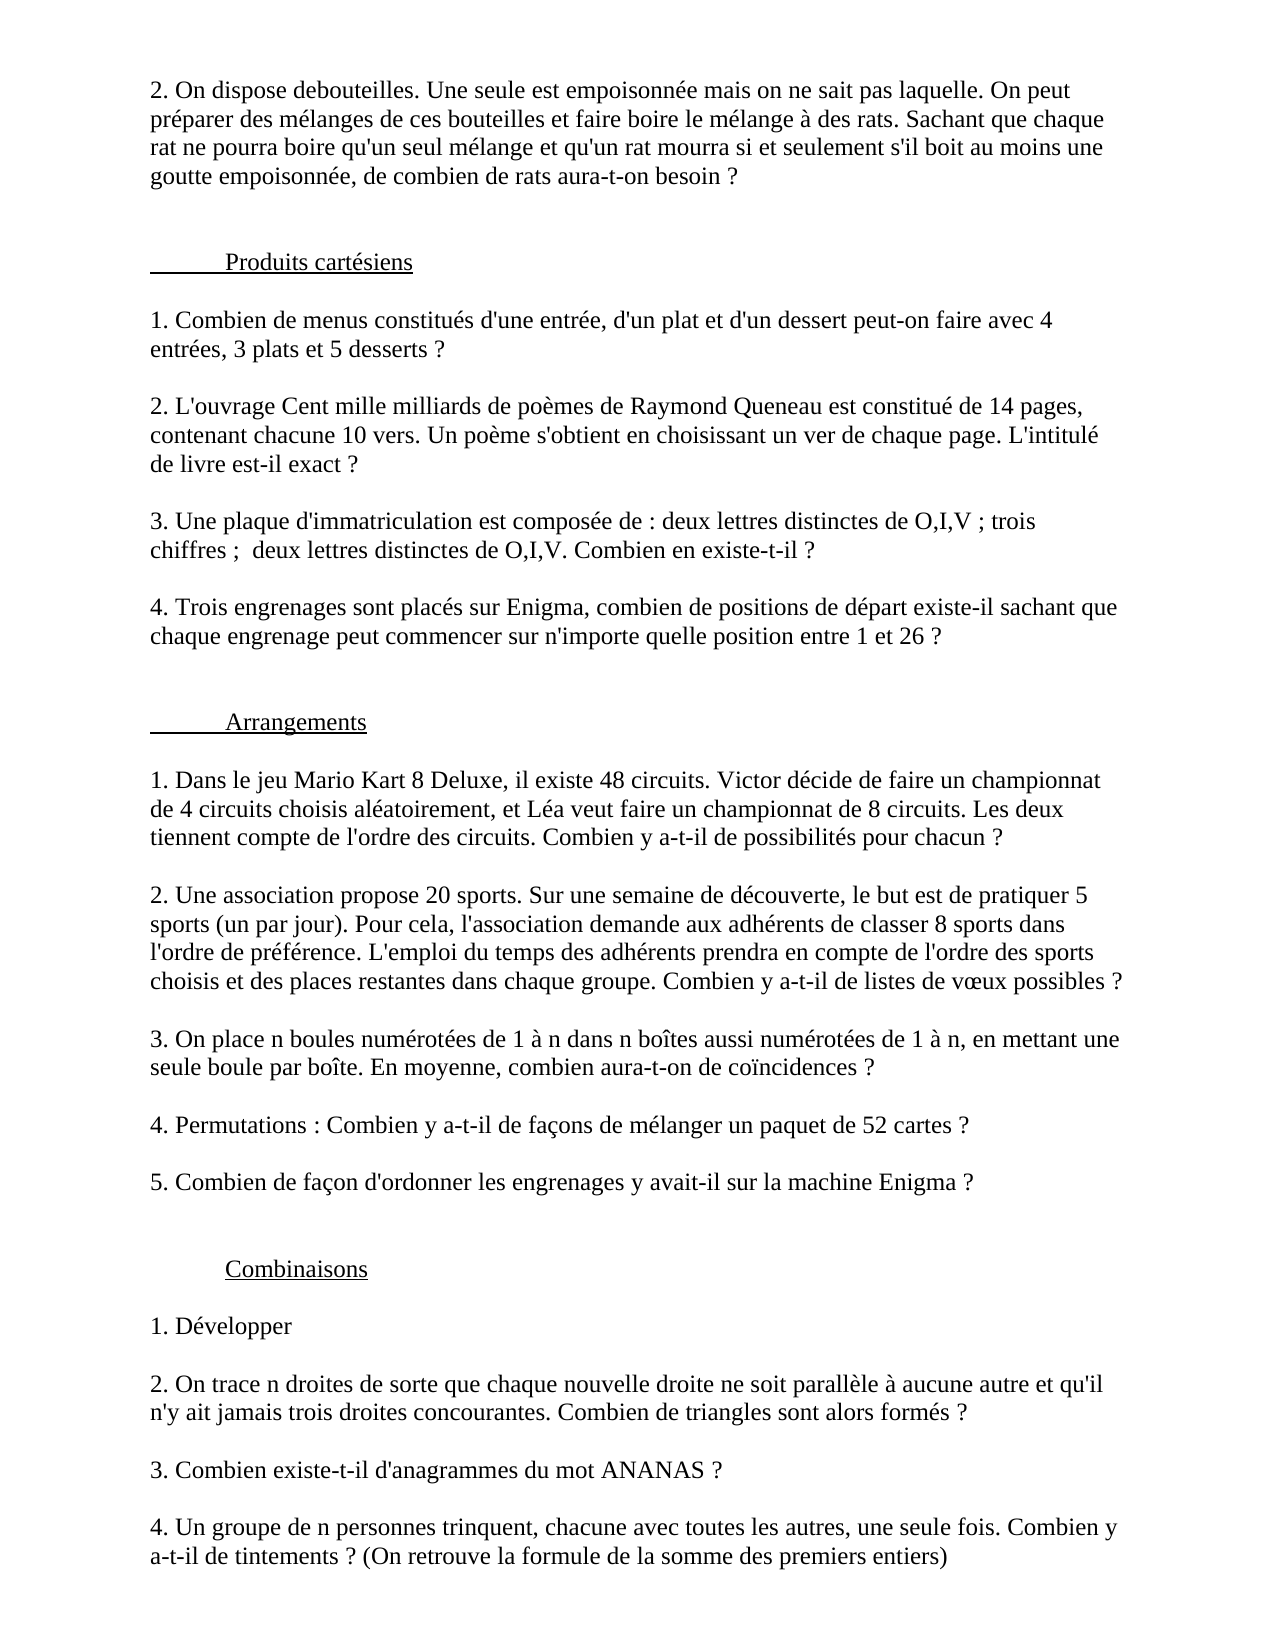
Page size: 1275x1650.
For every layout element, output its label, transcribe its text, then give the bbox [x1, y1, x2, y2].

text 2. On dispose debouteilles. Une seule est empoisonnée mais on ne sait pas laquelle. On peut préparer des mélanges de ces bouteilles et faire boire le mélange à des rats. Sachant que chaque rat ne pourra boire qu'un seul mélange et qu'un rat mourra si et seulement s'il boit au moins une goutte empoisonnée, de combien de rats aura-t-on besoin ? [150, 75, 1125, 190]
text 2. Une association propose 20 sports. Sur une semaine de découverte, le but est de pratiquer 5 sports (un par jour). Pour cela, l'association demande aux adhérents de classer 8 sports dans l'ordre de préférence. L'emploi du temps des adhérents prendra en compte de l'ordre des sports choisis et des places restantes dans chaque groupe. Combien y a-t-il de listes de vœux possibles ? [150, 880, 1125, 995]
text 3. Combien existe-t-il d'anagrammes du mot ANANAS ? [150, 1455, 1125, 1484]
text Arrangements [150, 707, 1125, 736]
text Combinaisons [150, 1254, 1125, 1282]
text 2. L'ouvrage Cent mille milliards de poèmes de Raymond Queneau est constitué de 14 pages, contenant chacune 10 vers. Un poème s'obtient en choisissant un ver de chaque page. L'intitulé de livre est-il exact ? [150, 391, 1125, 477]
text 3. On place n boules numérotées de 1 à n dans n boîtes aussi numérotées de 1 à n, en mettant une seule boule par boîte. En moyenne, combien aura-t-on de coïncidences ? [150, 1024, 1125, 1081]
text 4. Trois engrenages sont placés sur Enigma, combien de positions de départ existe-il sachant que chaque engrenage peut commencer sur n'importe quelle position entre 1 et 26 ? [150, 592, 1125, 650]
text 1. Dans le jeu Mario Kart 8 Deluxe, il existe 48 circuits. Victor décide de faire un championnat de 4 circuits choisis aléatoirement, et Léa veut faire un championnat de 8 circuits. Les deux tiennent compte de l'ordre des circuits. Combien y a-t-il de possibilités pour chacun ? [150, 765, 1125, 851]
text Produits cartésiens [150, 247, 1125, 276]
text 5. Combien de façon d'ordonner les engrenages y avait-il sur la machine Enigma ? [150, 1167, 1125, 1196]
text 4. Permutations : Combien y a-t-il de façons de mélanger un paquet de 52 cartes ? [150, 1110, 1125, 1139]
text 1. Combien de menus constitués d'une entrée, d'un plat et d'un dessert peut-on faire avec 4 entrées, 3 plats et 5 desserts ? [150, 305, 1125, 362]
text 4. Un groupe de n personnes trinquent, chacune avec toutes les autres, une seule fois. Combien y a-t-il de tintements ? (On retrouve la formule de la somme des premiers entiers) [150, 1512, 1125, 1570]
text 3. Une plaque d'immatriculation est composée de : deux lettres distinctes de O,I,V ; trois chiffres ; deux lettres distinctes de O,I,V. Combien en existe-t-il ? [150, 506, 1125, 564]
text 2. On trace n droites de sorte que chaque nouvelle droite ne soit parallèle à aucune autre et qu'il n'y ait jamais trois droites concourantes. Combien de triangles sont alors formés ? [150, 1369, 1125, 1426]
text 1. Développer [150, 1311, 1125, 1340]
